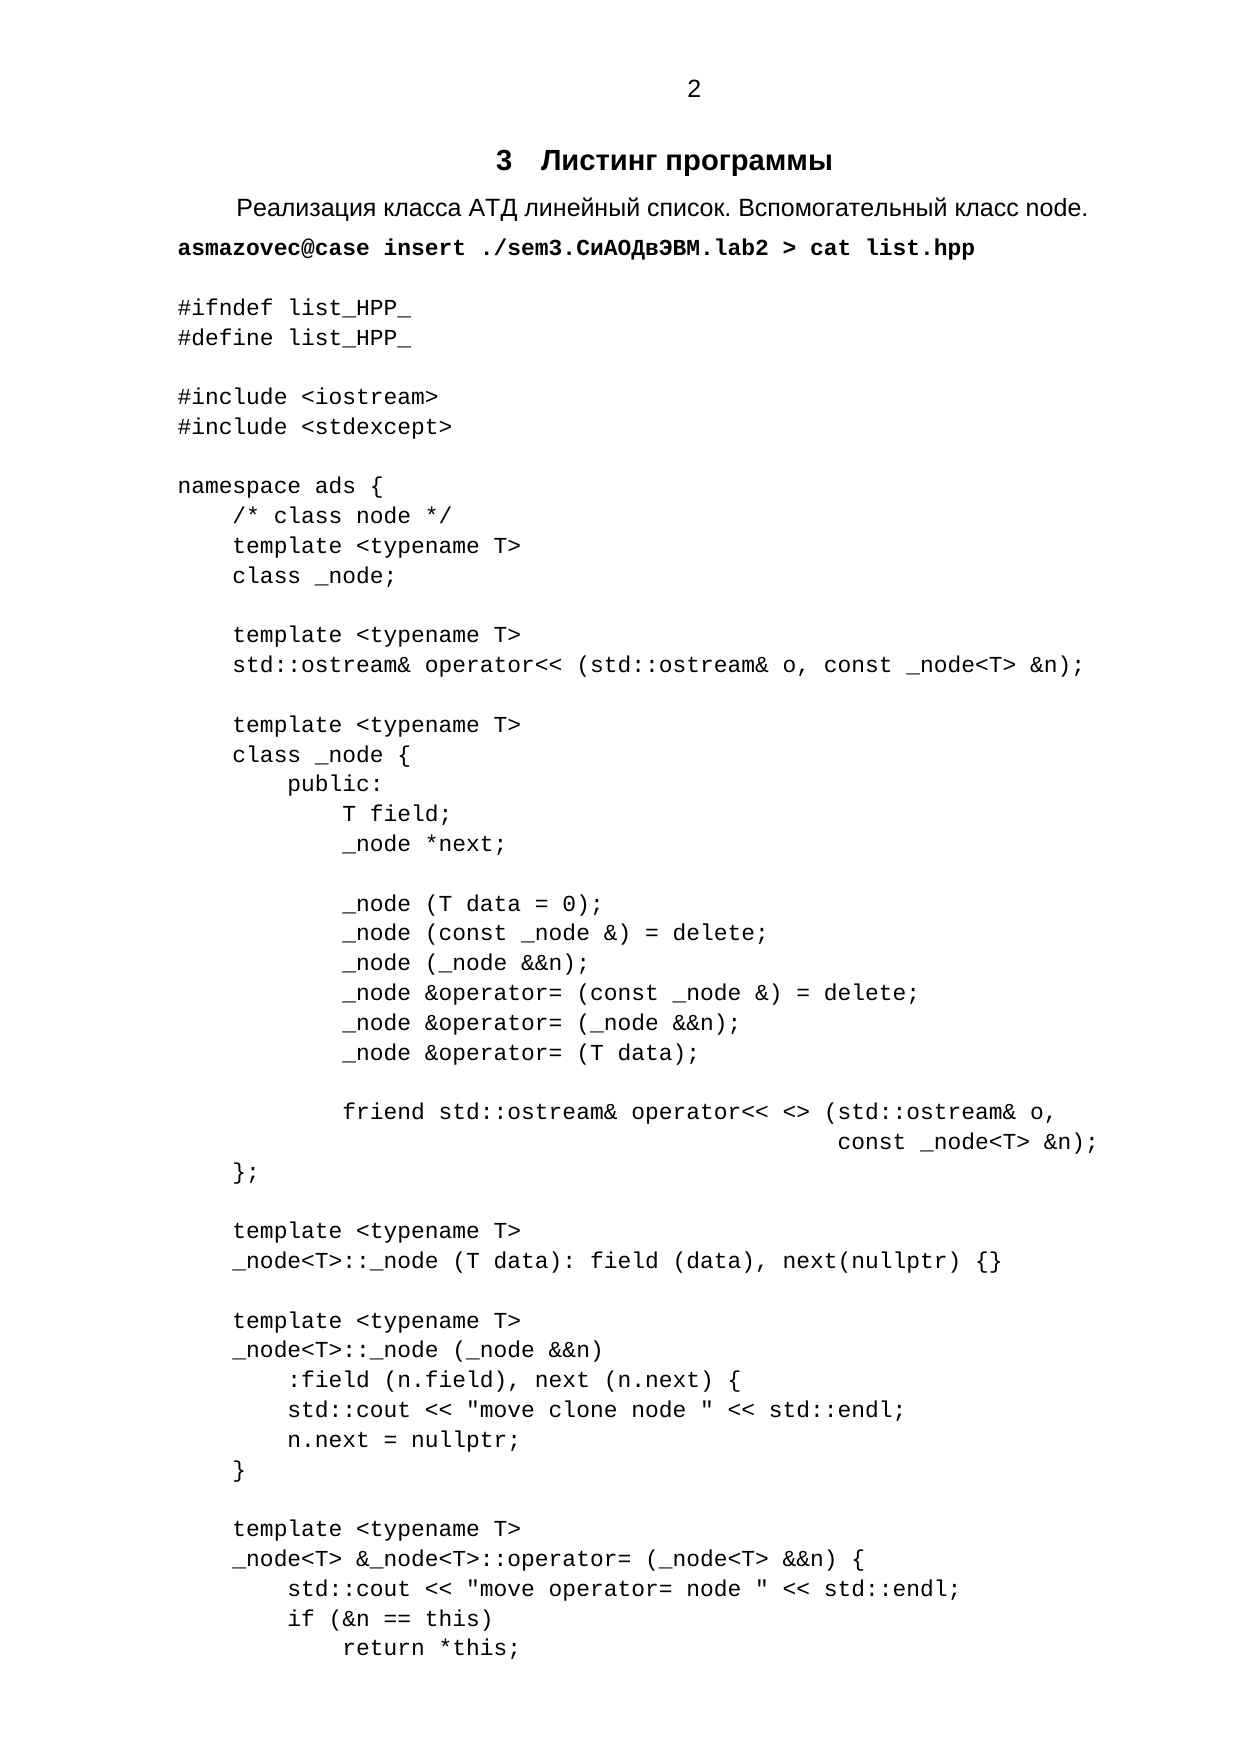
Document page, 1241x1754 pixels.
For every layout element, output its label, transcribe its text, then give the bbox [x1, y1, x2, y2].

text /* class node */ [177, 505, 1152, 531]
subtitle Листинг программы [177, 143, 1152, 177]
text class _node; [177, 564, 1152, 590]
text }; [177, 1160, 1152, 1186]
text T field; [177, 803, 1152, 828]
text _node &operator= (_node &&n); [177, 1011, 1152, 1037]
text _node<T> &_node<T>::operator= (_node<T> &&n) { [177, 1547, 1152, 1573]
text template <typename T> [177, 1220, 1152, 1246]
text #ifndef list_HPP_ [177, 296, 1152, 322]
text } [177, 1458, 1152, 1484]
text _node<T>::_node (T data): field (data), next(nullptr) {} [177, 1249, 1152, 1275]
text std::cout << "move clone node " << std::endl; [177, 1398, 1152, 1424]
text public: [177, 773, 1152, 799]
text _node (const _node &) = delete; [177, 922, 1152, 948]
text #include <iostream> [177, 386, 1152, 411]
text friend std::ostream& operator<< <> (std::ostream& o, [177, 1101, 1152, 1126]
text const _node<T> &n); [177, 1130, 1152, 1156]
text :field (n.field), next (n.next) { [177, 1369, 1152, 1394]
text if (&n == this) [177, 1607, 1152, 1633]
text #define list_HPP_ [177, 326, 1152, 352]
text return *this; [177, 1637, 1152, 1663]
text template <typename T> [177, 1518, 1152, 1543]
text _node (_node &&n); [177, 952, 1152, 977]
text _node<T>::_node (_node &&n) [177, 1339, 1152, 1365]
text Реализация класса АТД линейный список. Вспомогательный класс node. [177, 193, 1152, 222]
text _node (T data = 0); [177, 892, 1152, 918]
text _node &operator= (T data); [177, 1041, 1152, 1067]
text asmazovec@case insert ./sem3.СиАОДвЭВМ.lab2 > cat list.hpp [177, 237, 1152, 262]
text template <typename T> [177, 1309, 1152, 1335]
text template <typename T> [177, 713, 1152, 739]
text namespace ads { [177, 475, 1152, 501]
text std::cout << "move operator= node " << std::endl; [177, 1577, 1152, 1603]
text _node *next; [177, 832, 1152, 858]
text template <typename T> [177, 624, 1152, 650]
text #include <stdexcept> [177, 415, 1152, 441]
text template <typename T> [177, 534, 1152, 560]
text _node &operator= (const _node &) = delete; [177, 981, 1152, 1007]
text std::ostream& operator<< (std::ostream& o, const _node<T> &n); [177, 654, 1152, 679]
text class _node { [177, 743, 1152, 769]
text n.next = nullptr; [177, 1428, 1152, 1454]
